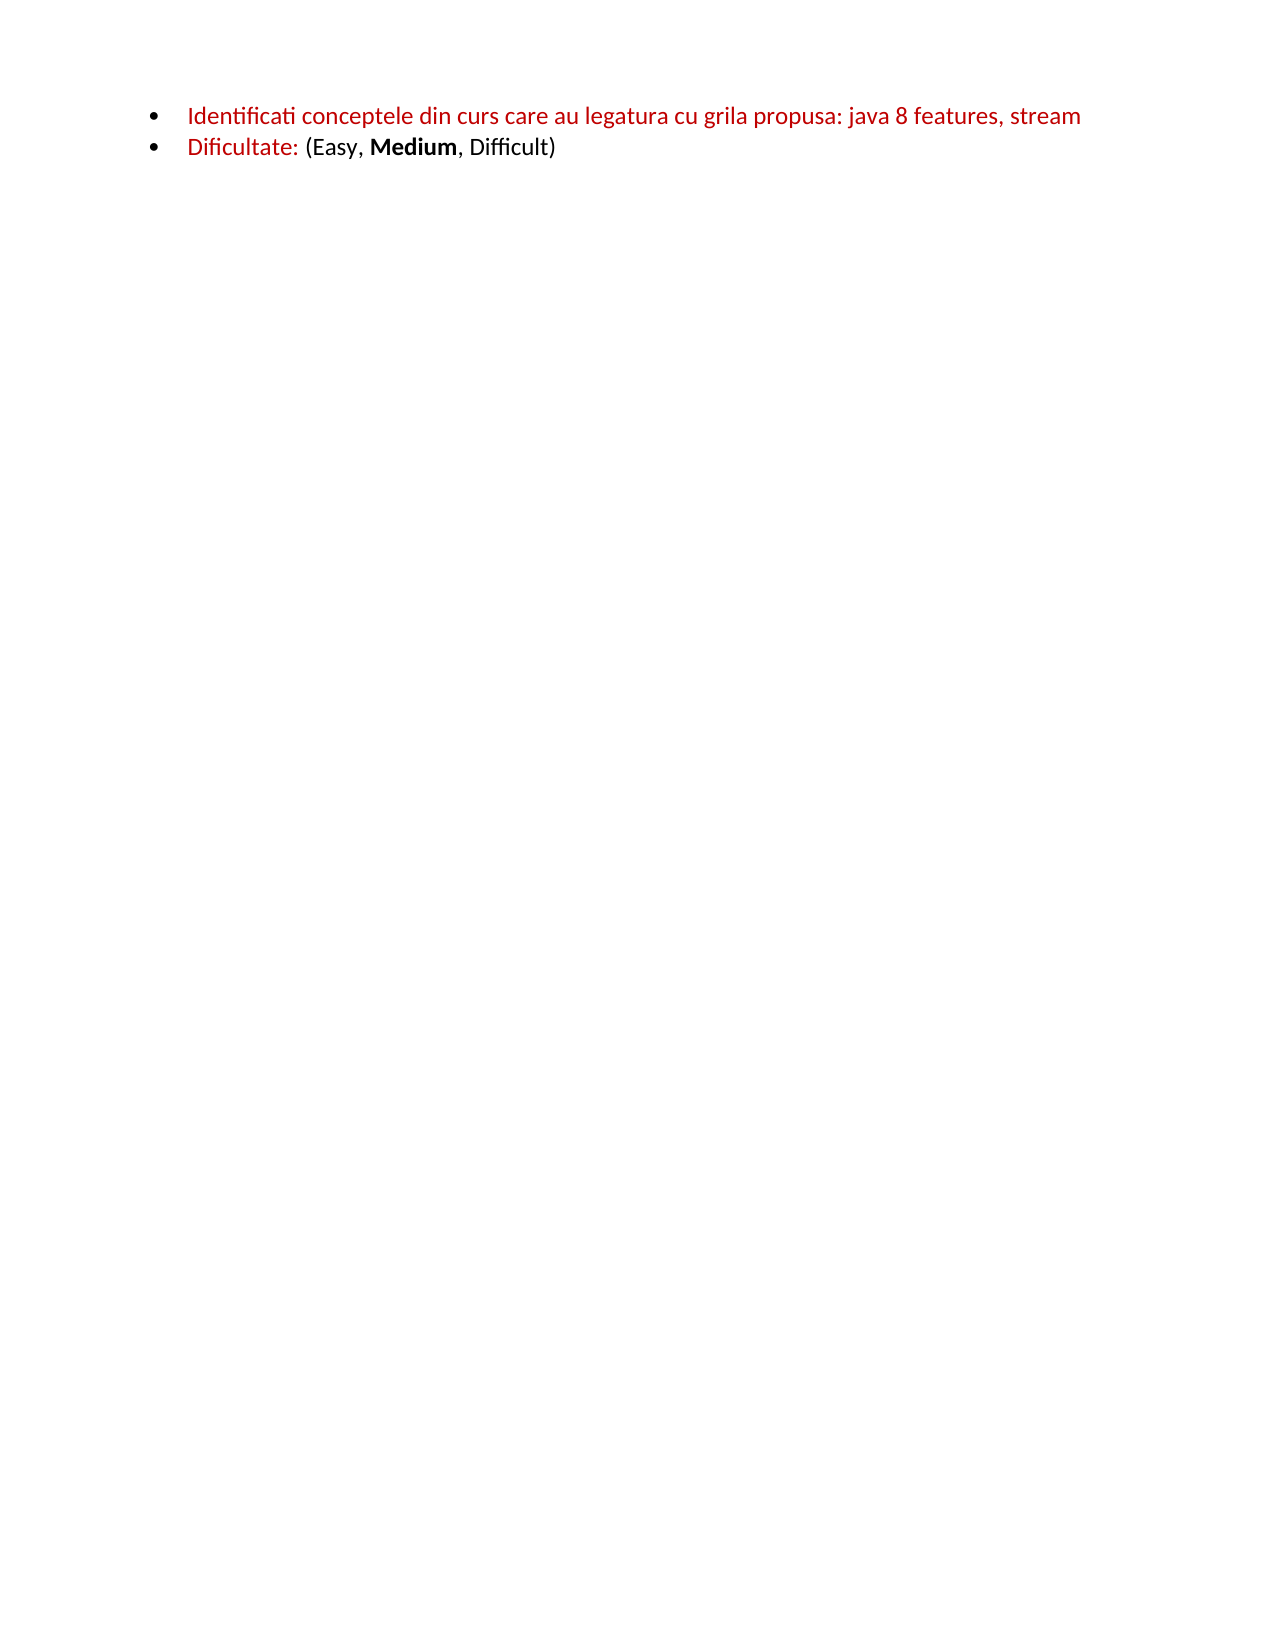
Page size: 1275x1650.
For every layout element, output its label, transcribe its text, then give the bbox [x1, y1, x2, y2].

list Identificati conceptele din curs care au legatura cu grila propusa: java 8 features, stream [150, 100, 1125, 131]
list Dificultate: (Easy, Medium, Difficult) [150, 131, 1125, 161]
